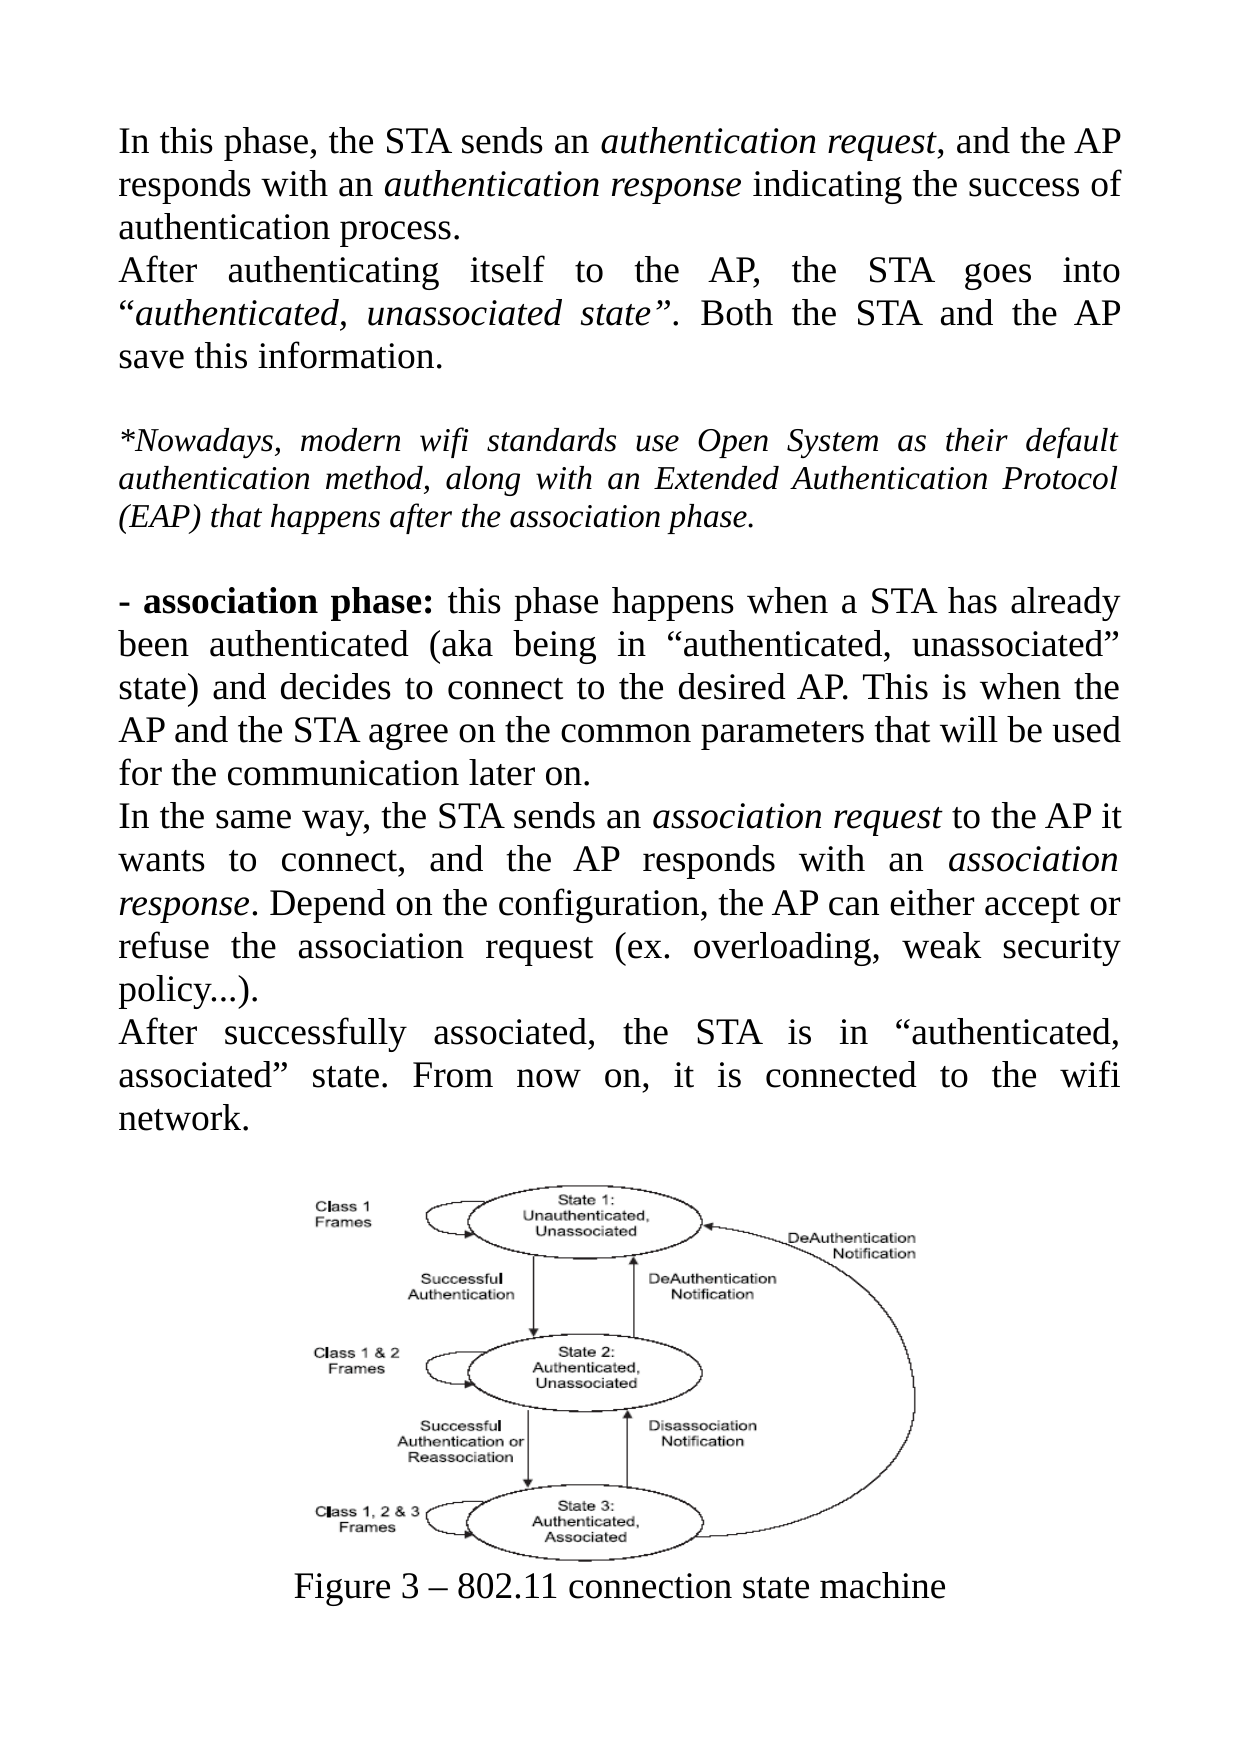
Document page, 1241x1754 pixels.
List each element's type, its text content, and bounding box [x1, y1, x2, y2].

picture [303, 1181, 937, 1564]
text After authenticating itself to the AP, the STA goes into “authenticated, unassociated state”. Both the STA and the AP save this information. [118, 247, 1122, 377]
text - association phase: this phase happens when a STA has already been authenticated (aka being in “authenticated, unassociated” state) and decides to connect to the desired AP. This is when the AP and the STA agree on the common parameters that will be used for the communication later on. [118, 578, 1122, 794]
text In this phase, the STA sends an authentication request, and the AP responds with an authentication response indicating the success of authentication process. [118, 118, 1122, 247]
text In the same way, the STA sends an association request to the AP it wants to connect, and the AP responds with an association response. Depend on the configuration, the AP can either accept or refuse the association request (ex. overloading, weak security policy...). [118, 794, 1122, 1009]
text Figure 3 – 802.11 connection state machine [118, 1563, 1122, 1606]
text *Nowadays, modern wifi standards use Open System as their default authentication method, along with an Extended Authentication Protocol (EAP) that happens after the association phase. [118, 420, 1122, 535]
text After successfully associated, the STA is in “authenticated, associated” state. From now on, it is connected to the wifi network. [118, 1009, 1122, 1139]
